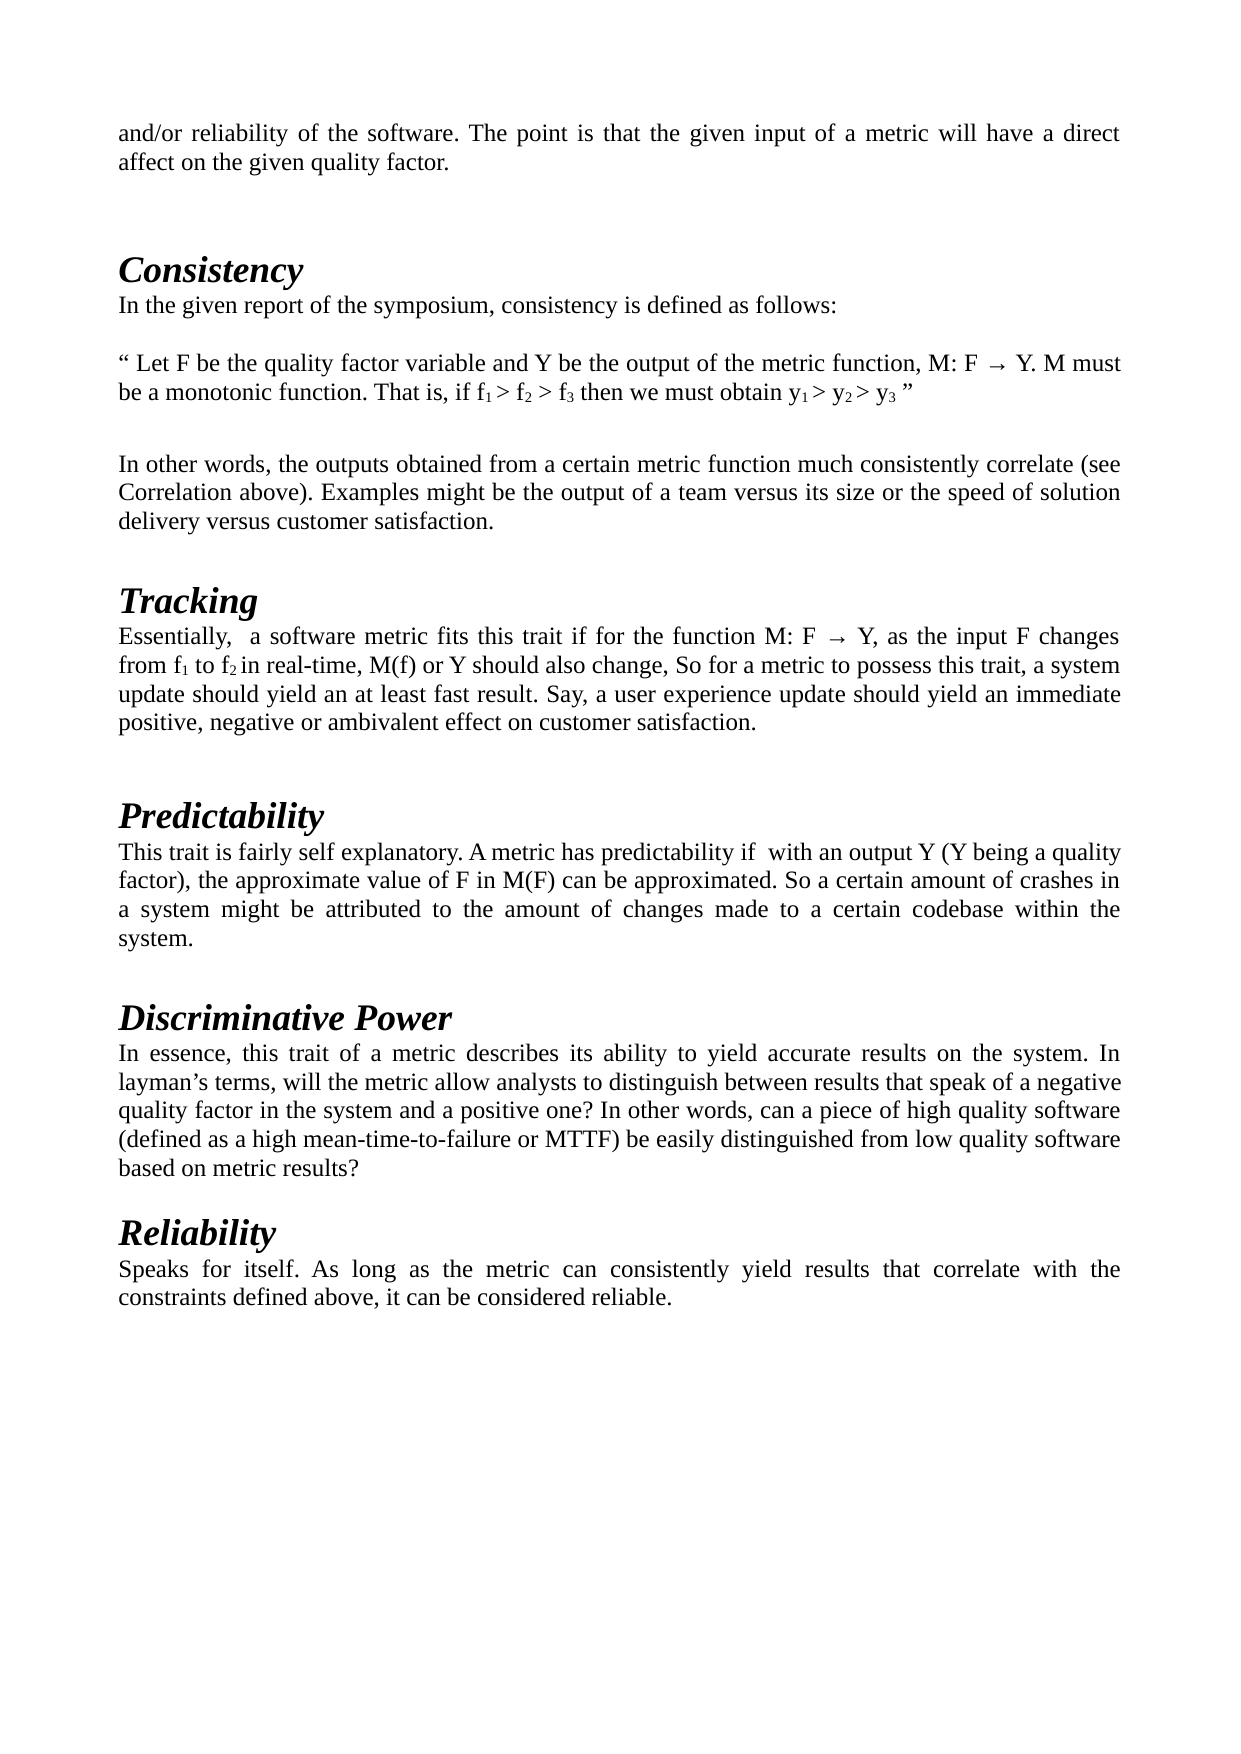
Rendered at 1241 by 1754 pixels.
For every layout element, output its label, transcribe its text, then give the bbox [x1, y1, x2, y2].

text In other words, the outputs obtained from a certain metric function much consistently correlate (see Correlation above). Examples might be the output of a team versus its size or the speed of solution delivery versus customer satisfaction. [118, 449, 1122, 535]
text Discriminative Power [118, 995, 1122, 1038]
text Reliability [118, 1211, 1122, 1254]
text In essence, this trait of a metric describes its ability to yield accurate results on the system. In layman’s terms, will the metric allow analysts to distinguish between results that speak of a negative quality factor in the system and a positive one? In other words, can a piece of high quality software (defined as a high mean-time-to-failure or MTTF) be easily distinguished from low quality software based on metric results? [118, 1038, 1122, 1182]
text Predictability [118, 794, 1122, 837]
text Speaks for itself. As long as the metric can consistently yield results that correlate with the constraints defined above, it can be considered reliable. [118, 1254, 1122, 1311]
text “ Let F be the quality factor variable and Y be the output of the metric function, M: F → Y. M must be a monotonic function. That is, if f1 > f2 > f3 then we must obtain y1 > y2 > y3 ” [118, 348, 1122, 406]
text Tracking [118, 578, 1122, 621]
text In the given report of the symposium, consistency is defined as follows: [118, 291, 1122, 319]
text This trait is fairly self explanatory. A metric has predictability if with an output Y (Y being a quality factor), the approximate value of F in M(F) can be approximated. So a certain amount of crashes in a system might be attributed to the amount of changes made to a certain codebase within the system. [118, 837, 1122, 952]
text Essentially, a software metric fits this trait if for the function M: F → Y, as the input F changes from f1 to f2 in real-time, M(f) or Y should also change, So for a metric to possess this trait, a system update should yield an at least fast result. Say, a user experience update should yield an immediate positive, negative or ambivalent effect on customer satisfaction. [118, 621, 1122, 736]
text and/or reliability of the software. The point is that the given input of a metric will have a direct affect on the given quality factor. [118, 118, 1122, 176]
text Consistency [118, 247, 1122, 291]
